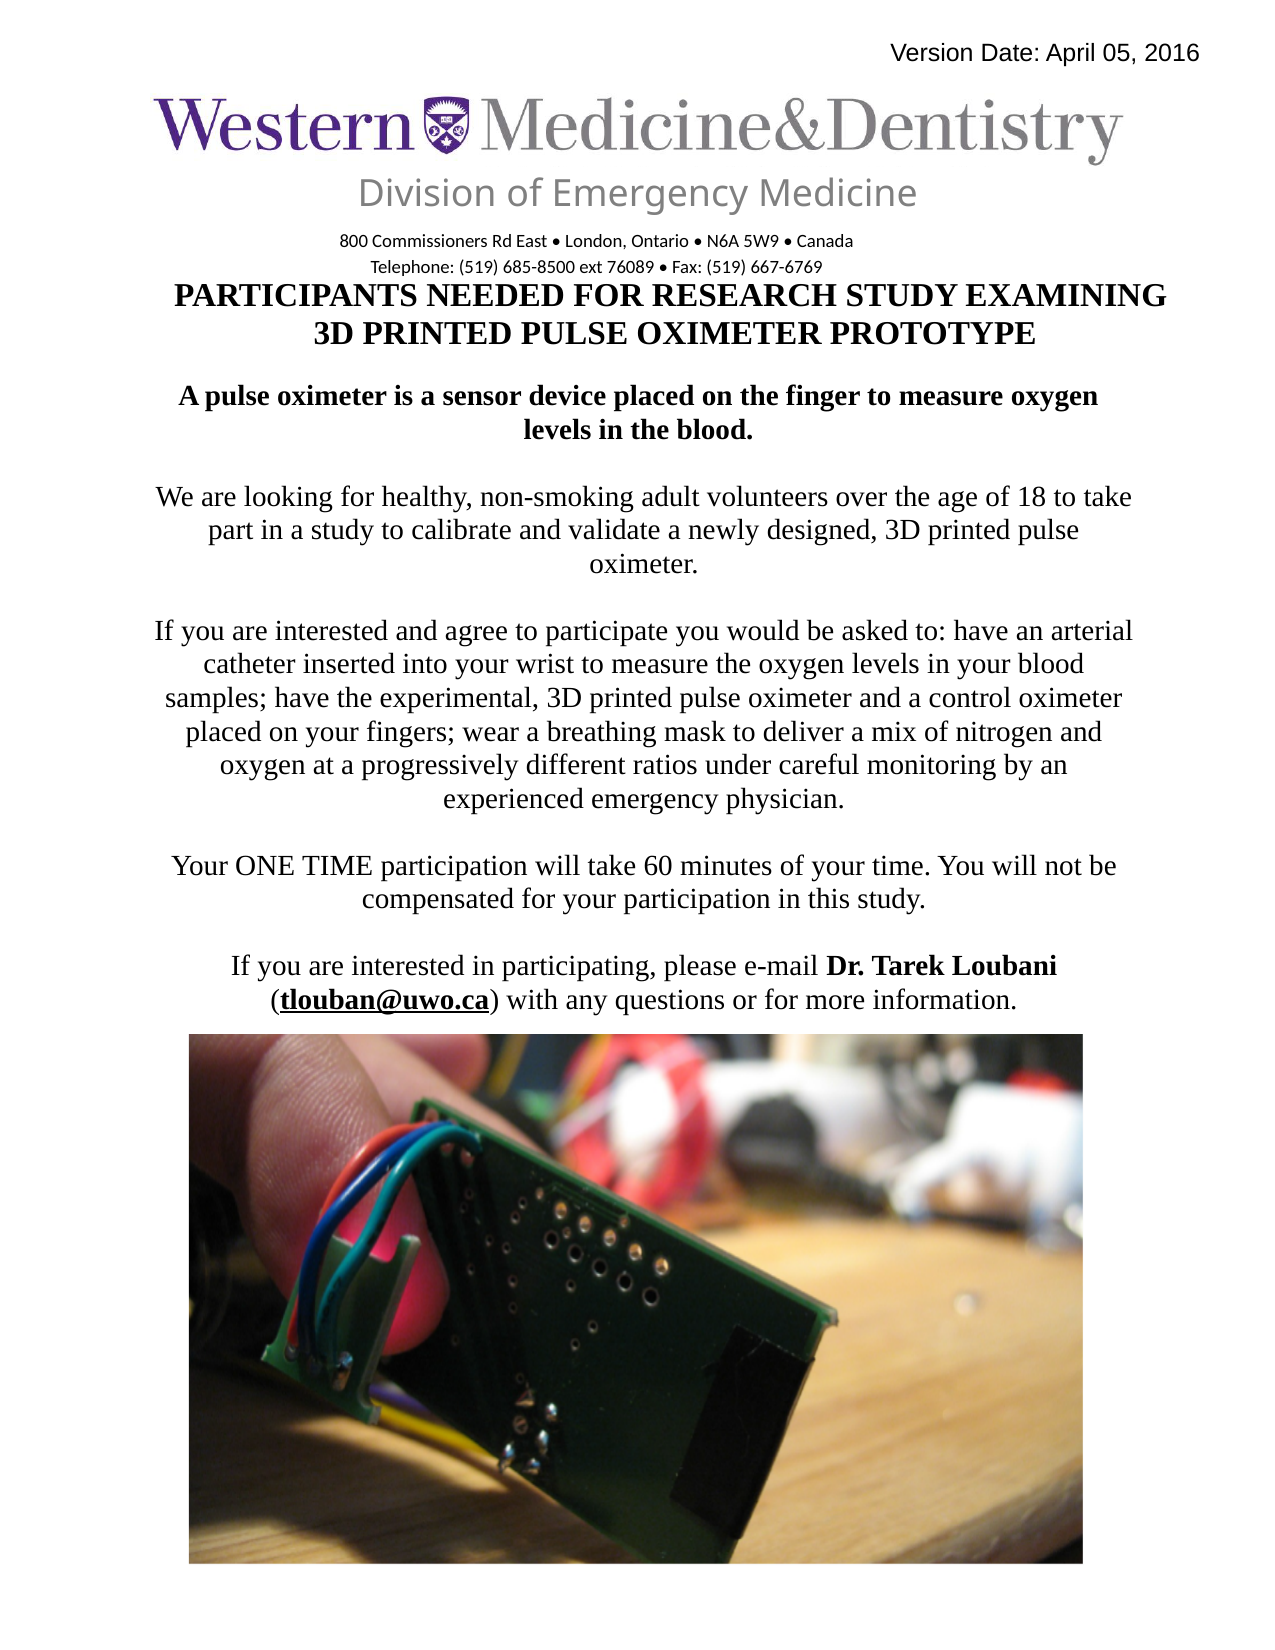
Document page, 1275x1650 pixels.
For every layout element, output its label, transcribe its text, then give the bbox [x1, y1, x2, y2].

picture [188, 1034, 1085, 1567]
text If you are interested and agree to participate you would be asked to: have an arterial catheter inserted into your wrist to measure the oxygen levels in your blood samples; have the experimental, 3D printed pulse oximeter and a control oximeter placed on your fingers; wear a breathing mask to deliver a mix of nitrogen and oxygen at a progressively different ratios under careful monitoring by an experienced emergency physician. [150, 613, 1137, 814]
text A pulse oximeter is a sensor device placed on the finger to measure oxygen levels in the blood. [150, 378, 1127, 445]
text We are looking for healthy, non-smoking adult volunteers over the age of 18 to take part in a study to calibrate and validate a newly designed, 3D printed pulse oximeter. [150, 479, 1137, 579]
text PARTICIPANTS NEEDED FOR RESEARCH STUDY EXAMINING [150, 275, 1200, 313]
text 3D PRINTED PULSE OXIMETER PROTOTYPE [150, 313, 1200, 352]
text Division of Emergency Medicine [150, 167, 1125, 218]
text Your ONE TIME participation will take 60 minutes of your time. You will not be compensated for your participation in this study. [150, 848, 1137, 915]
text If you are interested in participating, please e-mail Dr. Tarek Loubani (tlouban@uwo.ca) with any questions or for more information. [150, 948, 1137, 1016]
